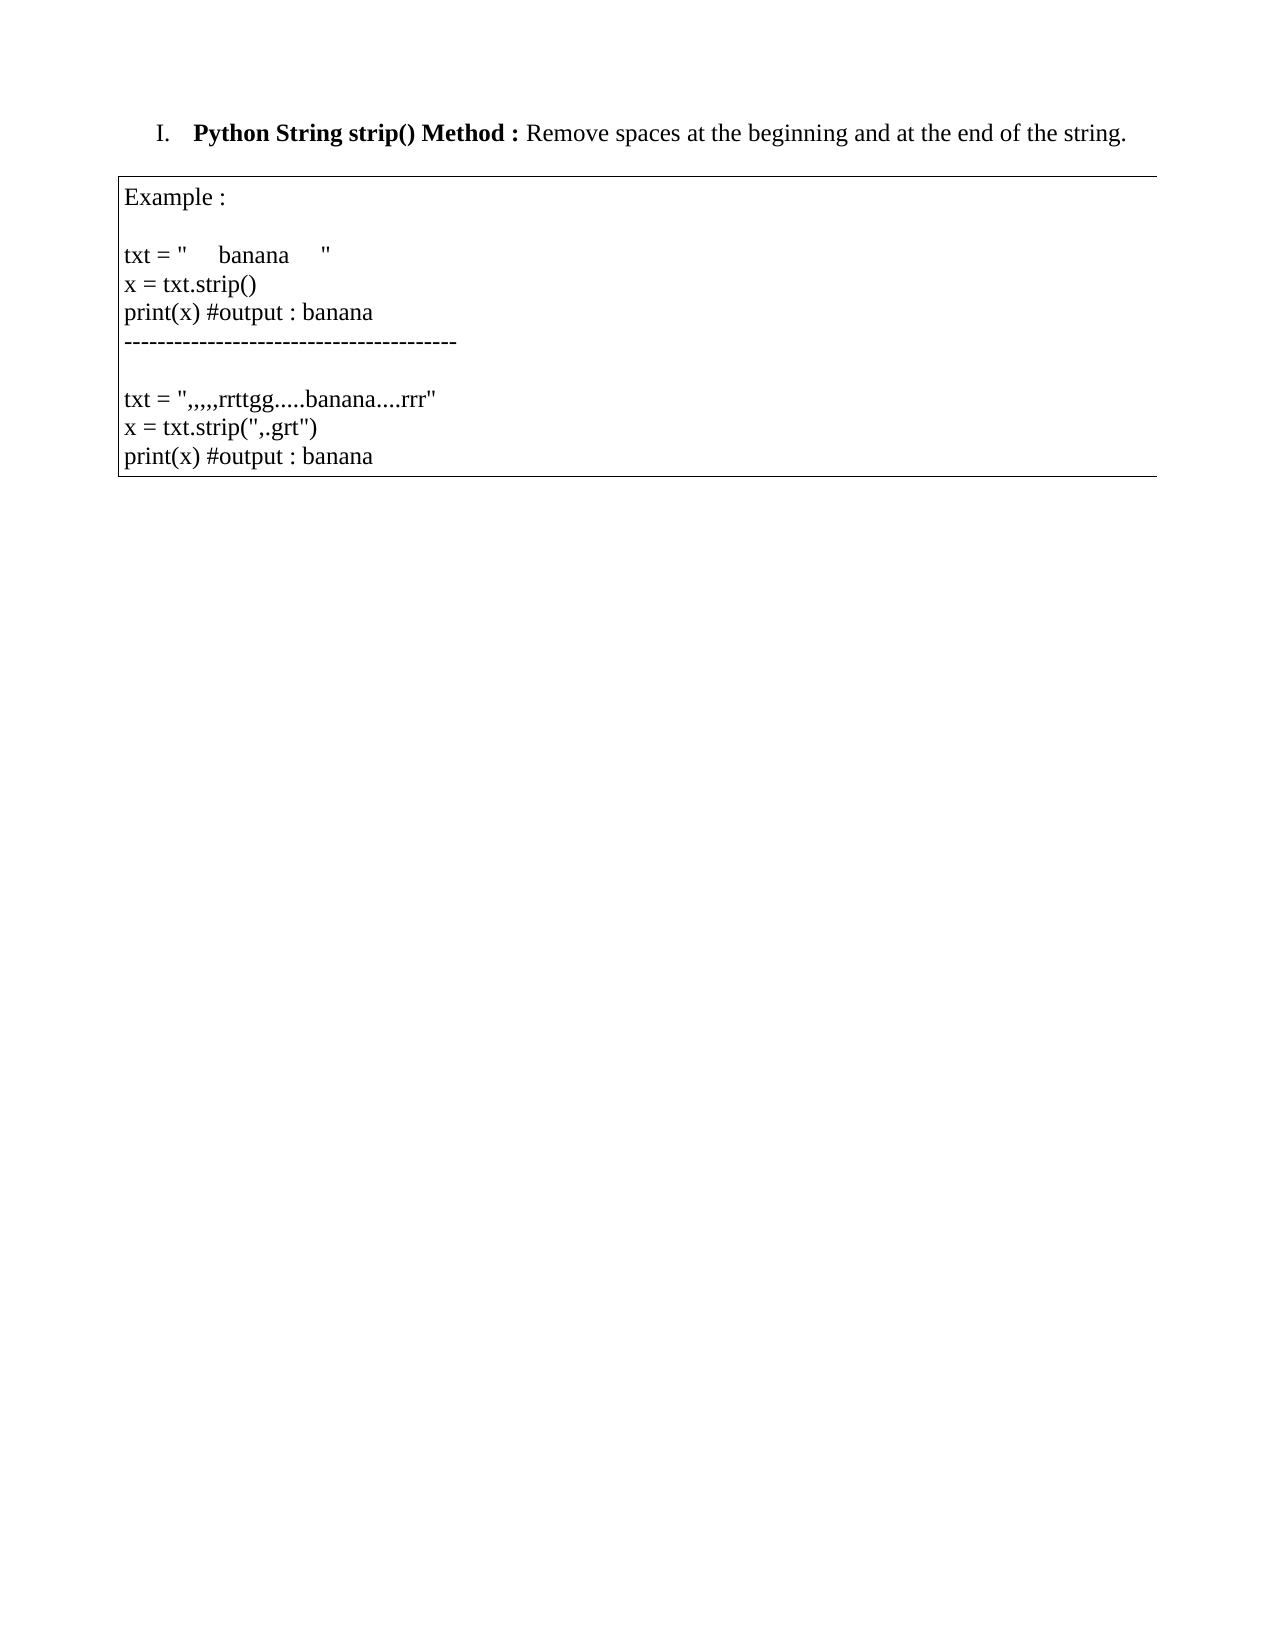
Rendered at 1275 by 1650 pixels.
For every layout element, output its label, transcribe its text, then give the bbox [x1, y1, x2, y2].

list Python String strip() Method : Remove spaces at the beginning and at the end of the string. [156, 118, 1157, 147]
table_header Example : txt = " banana " x = txt.strip() print(x) #output : banana ---------------------------------------- txt = ",,,,,rrttgg.....banana....rrr" x = txt.strip(",.grt") print(x) #output : banana [119, 177, 1157, 476]
